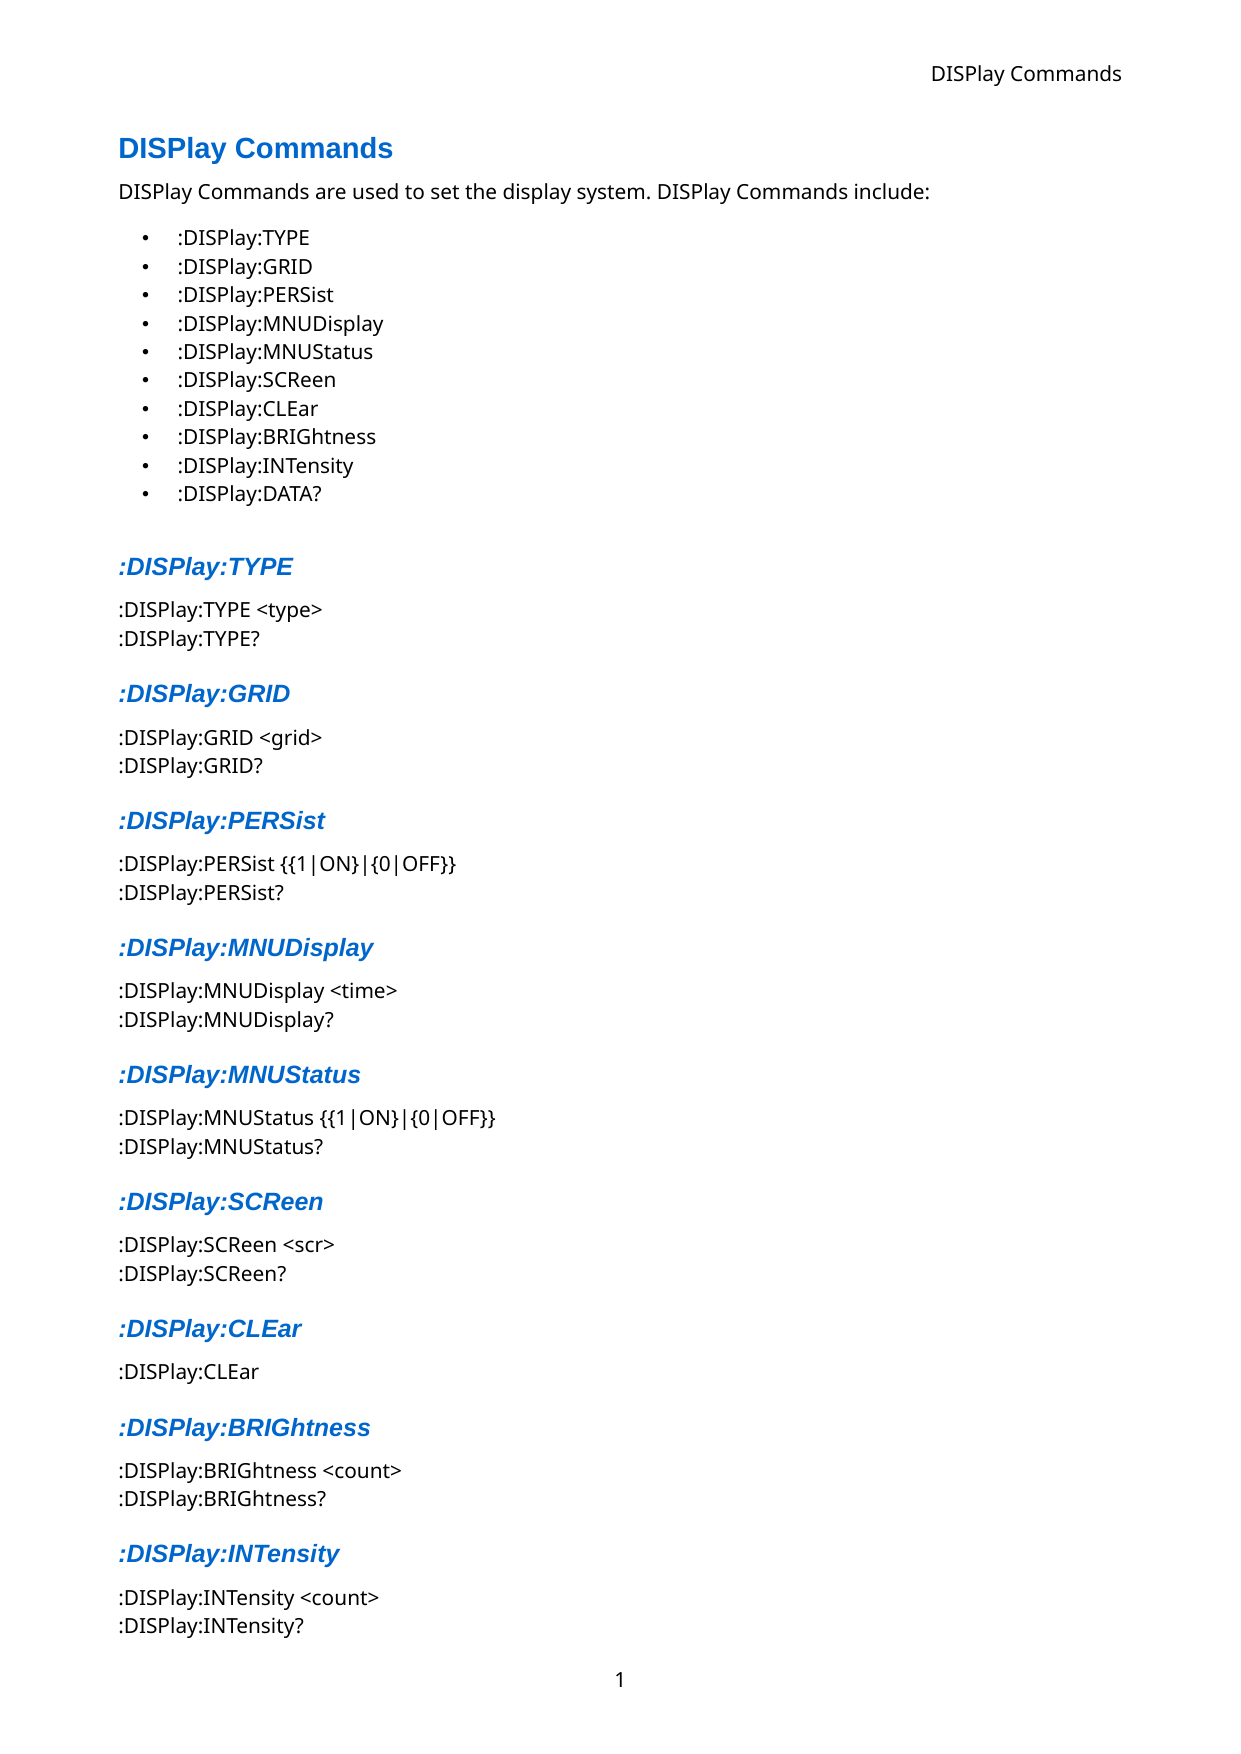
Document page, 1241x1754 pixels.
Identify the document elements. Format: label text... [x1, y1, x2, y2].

text :DISPlay:BRIGhtness? [118, 1484, 1122, 1513]
text :DISPlay:BRIGhtness <count> [118, 1456, 1122, 1484]
text :DISPlay:GRID? [118, 751, 1122, 779]
list :DISPlay:MNUDisplay [142, 309, 1110, 337]
text DISPlay Commands are used to set the display system. DISPlay Commands include: [118, 177, 1122, 206]
subtitle :DISPlay:SCReen [118, 1187, 1122, 1216]
text :DISPlay:MNUStatus? [118, 1132, 1122, 1160]
list :DISPlay:BRIGhtness [142, 422, 1110, 451]
text :DISPlay:PERSist {{1|ON}|{0|OFF}} [118, 849, 1122, 878]
text :DISPlay:CLEar [118, 1357, 1122, 1386]
subtitle :DISPlay:CLEar [118, 1314, 1122, 1343]
text :DISPlay:TYPE <type> [118, 596, 1122, 624]
text :DISPlay:PERSist? [118, 878, 1122, 906]
list :DISPlay:INTensity [142, 451, 1110, 479]
list :DISPlay:TYPE [142, 223, 1110, 252]
text :DISPlay:SCReen <scr> [118, 1231, 1122, 1259]
list :DISPlay:GRID [142, 252, 1110, 280]
subtitle :DISPlay:INTensity [118, 1539, 1122, 1568]
text :DISPlay:MNUDisplay <time> [118, 977, 1122, 1005]
text :DISPlay:INTensity <count> [118, 1583, 1122, 1611]
subtitle :DISPlay:PERSist [118, 806, 1122, 835]
text :DISPlay:GRID <grid> [118, 723, 1122, 751]
list :DISPlay:MNUStatus [142, 337, 1110, 366]
subtitle :DISPlay:GRID [118, 679, 1122, 708]
text :DISPlay:MNUDisplay? [118, 1005, 1122, 1033]
subtitle :DISPlay:BRIGhtness [118, 1412, 1122, 1441]
subtitle :DISPlay:TYPE [118, 552, 1122, 581]
list :DISPlay:SCReen [142, 366, 1110, 394]
text :DISPlay:TYPE? [118, 624, 1122, 652]
text :DISPlay:INTensity? [118, 1611, 1122, 1640]
subtitle DISPlay Commands [118, 131, 1122, 165]
list :DISPlay:PERSist [142, 280, 1110, 309]
subtitle :DISPlay:MNUStatus [118, 1060, 1122, 1089]
list :DISPlay:CLEar [142, 394, 1110, 422]
text :DISPlay:MNUStatus {{1|ON}|{0|OFF}} [118, 1103, 1122, 1132]
subtitle :DISPlay:MNUDisplay [118, 933, 1122, 962]
text :DISPlay:SCReen? [118, 1259, 1122, 1287]
list :DISPlay:DATA? [142, 479, 1110, 508]
